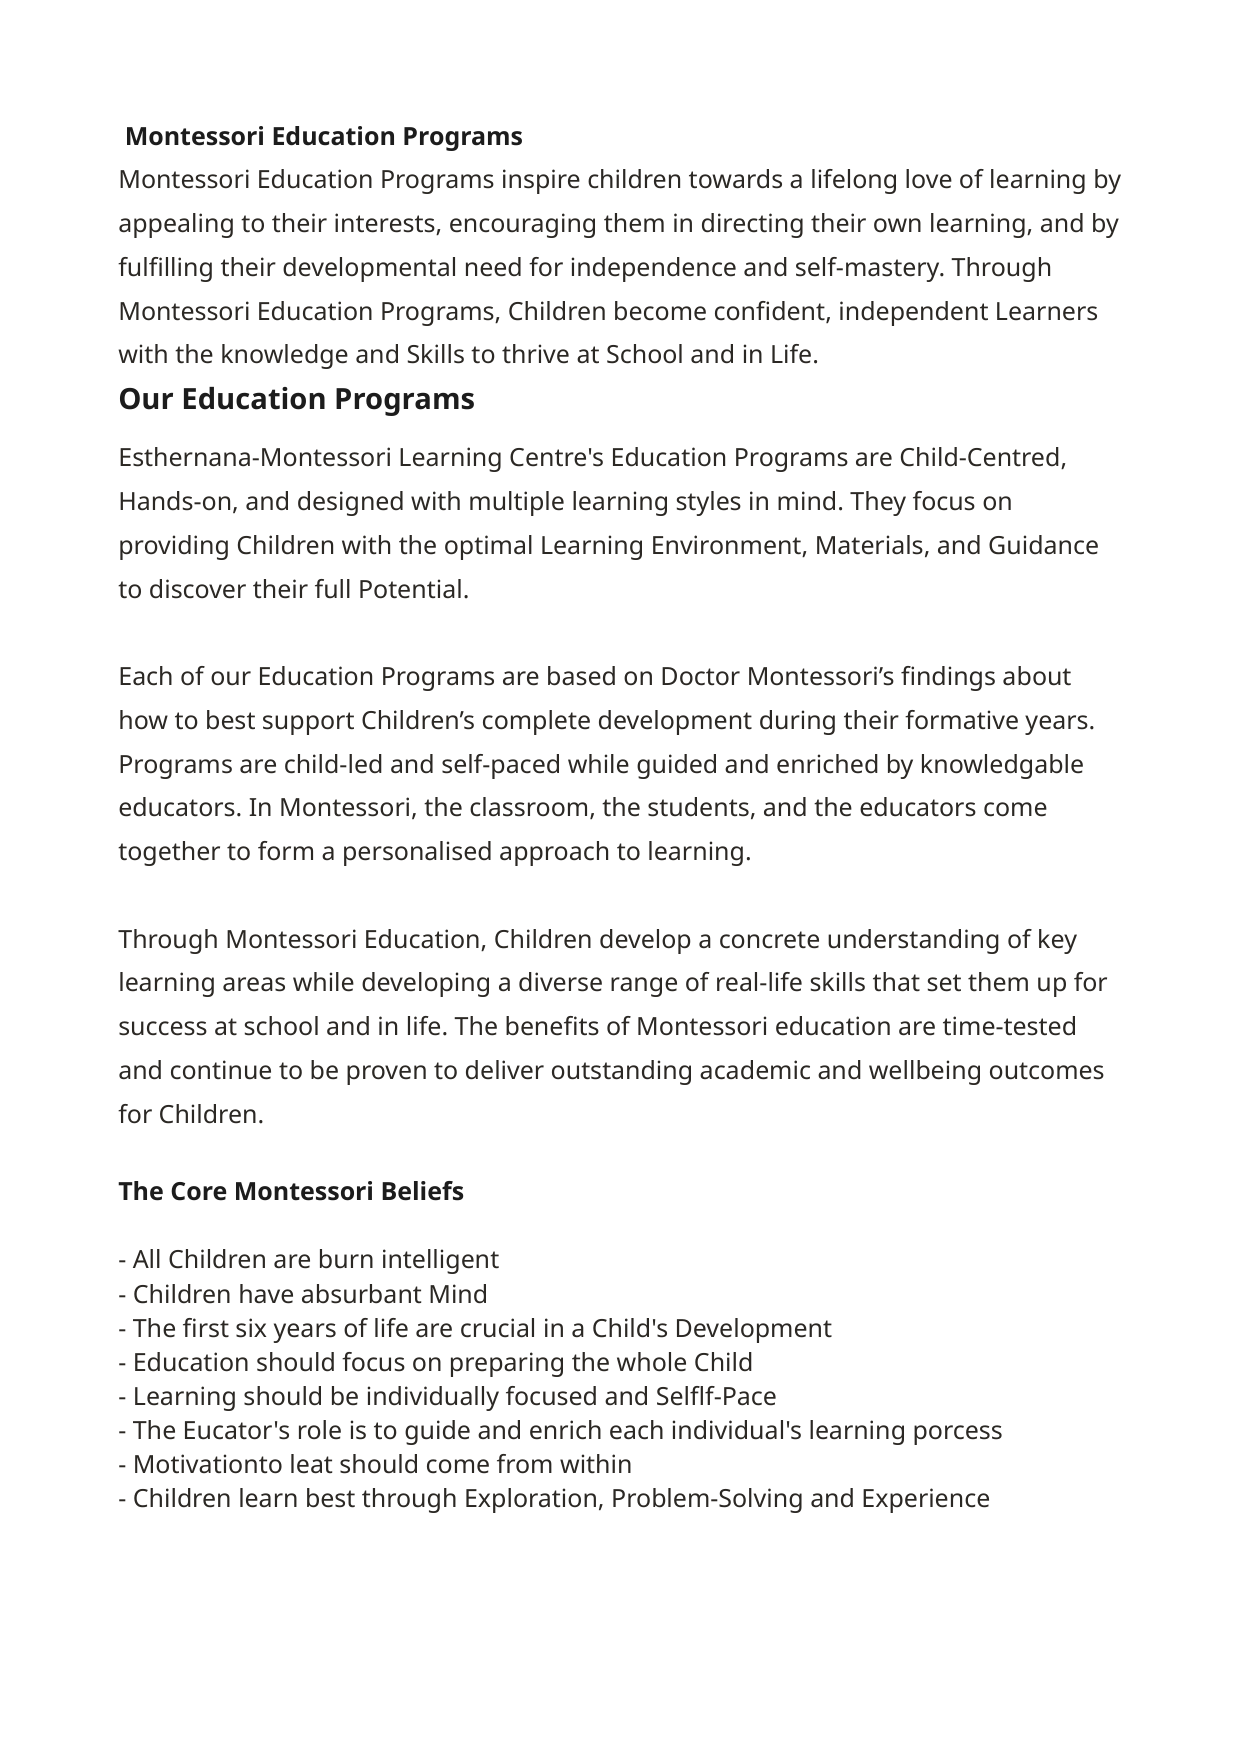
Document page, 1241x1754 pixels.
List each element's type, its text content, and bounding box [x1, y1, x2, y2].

text Esthernana-Montessori Learning Centre's Education Programs are Child-Centred, Hands-on, and designed with multiple learning styles in mind. They focus on providing Children with the optimal Learning Environment, Materials, and Guidance to discover their full Potential. [118, 430, 1122, 605]
text Each of our Education Programs are based on Doctor Montessori’s findings about how to best support Children’s complete development during their formative years. Programs are child-led and self-paced while guided and enriched by knowledgable educators. In Montessori, the classroom, the students, and the educators come together to form a personalised approach to learning. [118, 649, 1122, 868]
text - All Children are burn intelligent [118, 1242, 1122, 1276]
text - Learning should be individually focused and Selflf-Pace [118, 1378, 1122, 1412]
text - The first six years of life are crucial in a Child's Development [118, 1310, 1122, 1344]
text - Motivationto leat should come from within [118, 1447, 1122, 1481]
text - Children have absurbant Mind [118, 1276, 1122, 1310]
text - Children learn best through Exploration, Problem-Solving and Experience [118, 1481, 1122, 1515]
text - The Eucator's role is to guide and enrich each individual's learning porcess [118, 1412, 1122, 1447]
text The Core Montessori Beliefs [118, 1174, 1122, 1208]
text - Education should focus on preparing the whole Child [118, 1344, 1122, 1378]
text Montessori Education Programs inspire children towards a lifelong love of learning by appealing to their interests, encouraging them in directing their own learning, and by fulfilling their developmental need for independence and self-mastery. Through Montessori Education Programs, Children become confident, independent Learners with the knowledge and Skills to thrive at School and in Life. [118, 152, 1122, 371]
text Through Montessori Education, Children develop a concrete understanding of key learning areas while developing a diverse range of real-life skills that set them up for success at school and in life. The benefits of Montessori education are time-tested and continue to be proven to deliver outstanding academic and wellbeing outcomes for Children. [118, 912, 1122, 1130]
subtitle Montessori Education Programs [118, 118, 1122, 152]
subtitle Our Education Programs [118, 371, 1122, 418]
